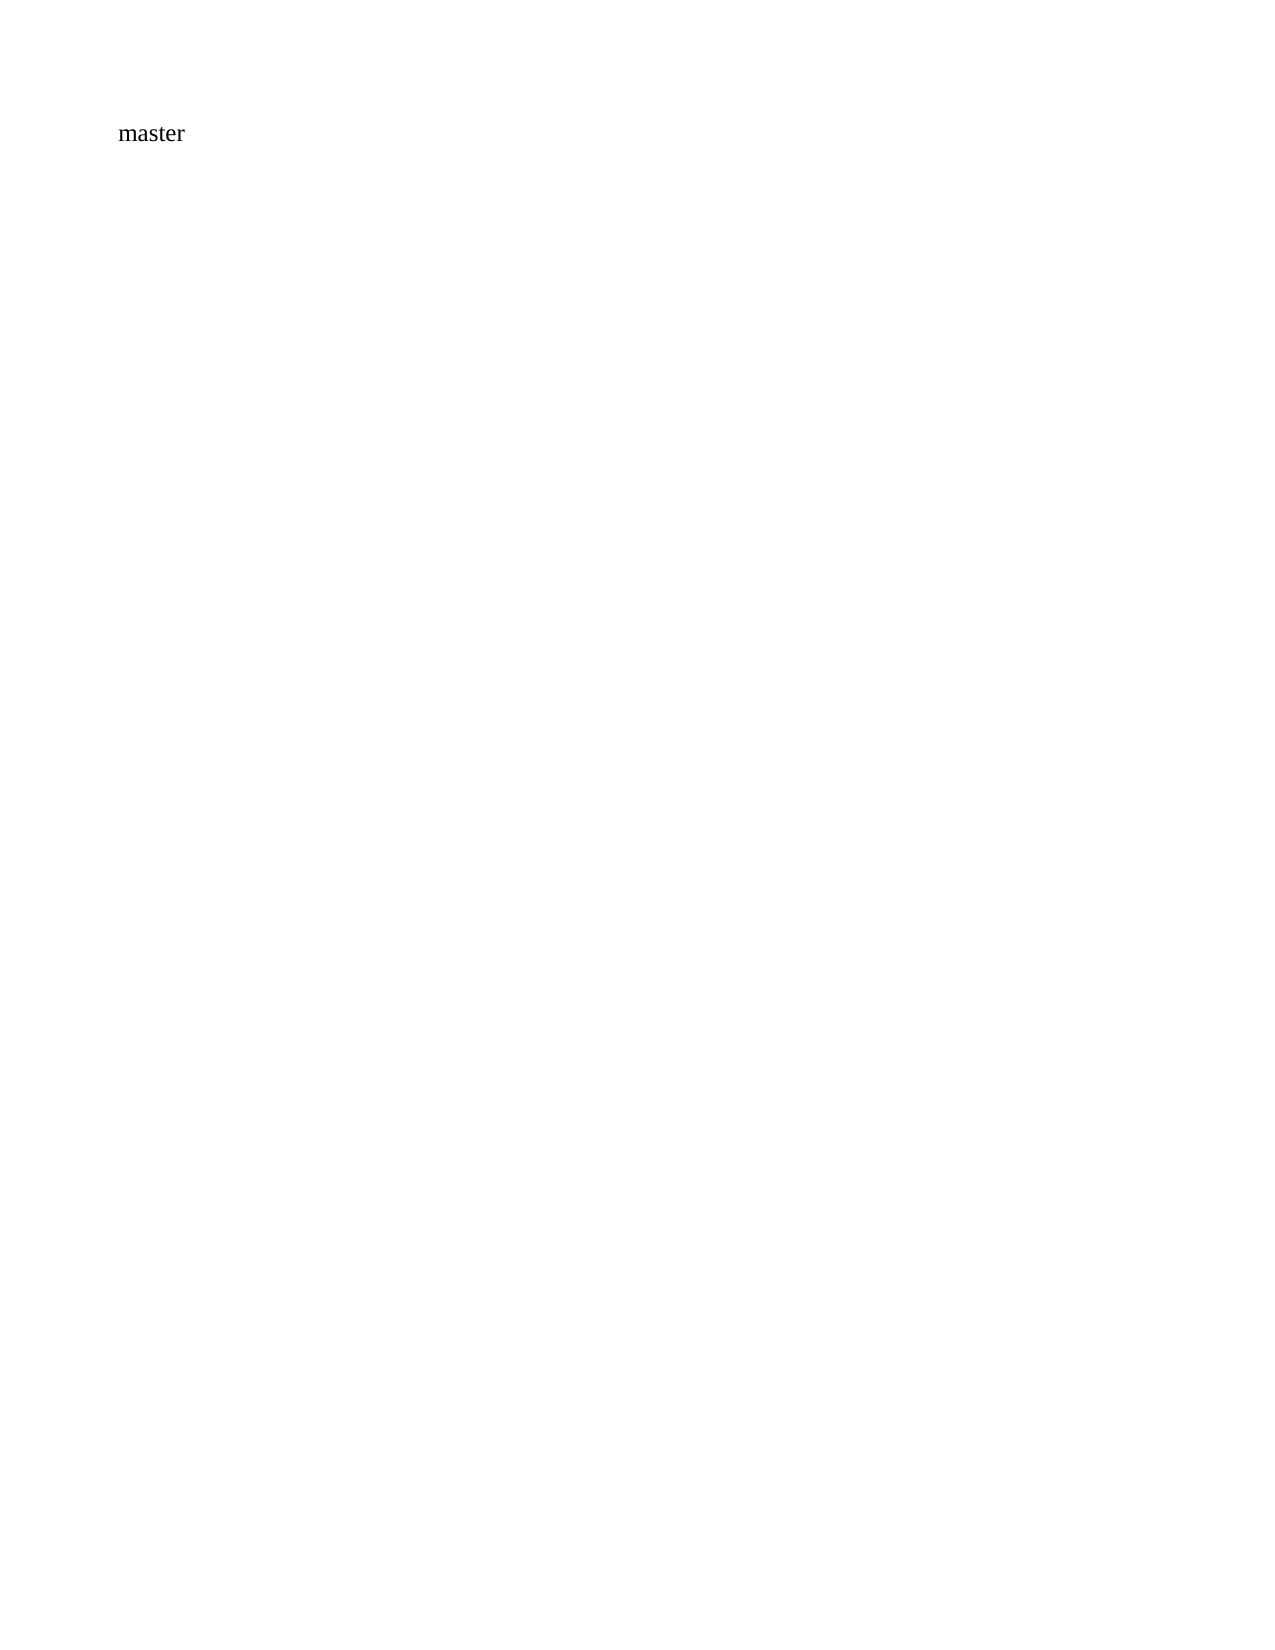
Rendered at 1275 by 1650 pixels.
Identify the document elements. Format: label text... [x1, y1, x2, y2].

text master [118, 118, 1157, 147]
